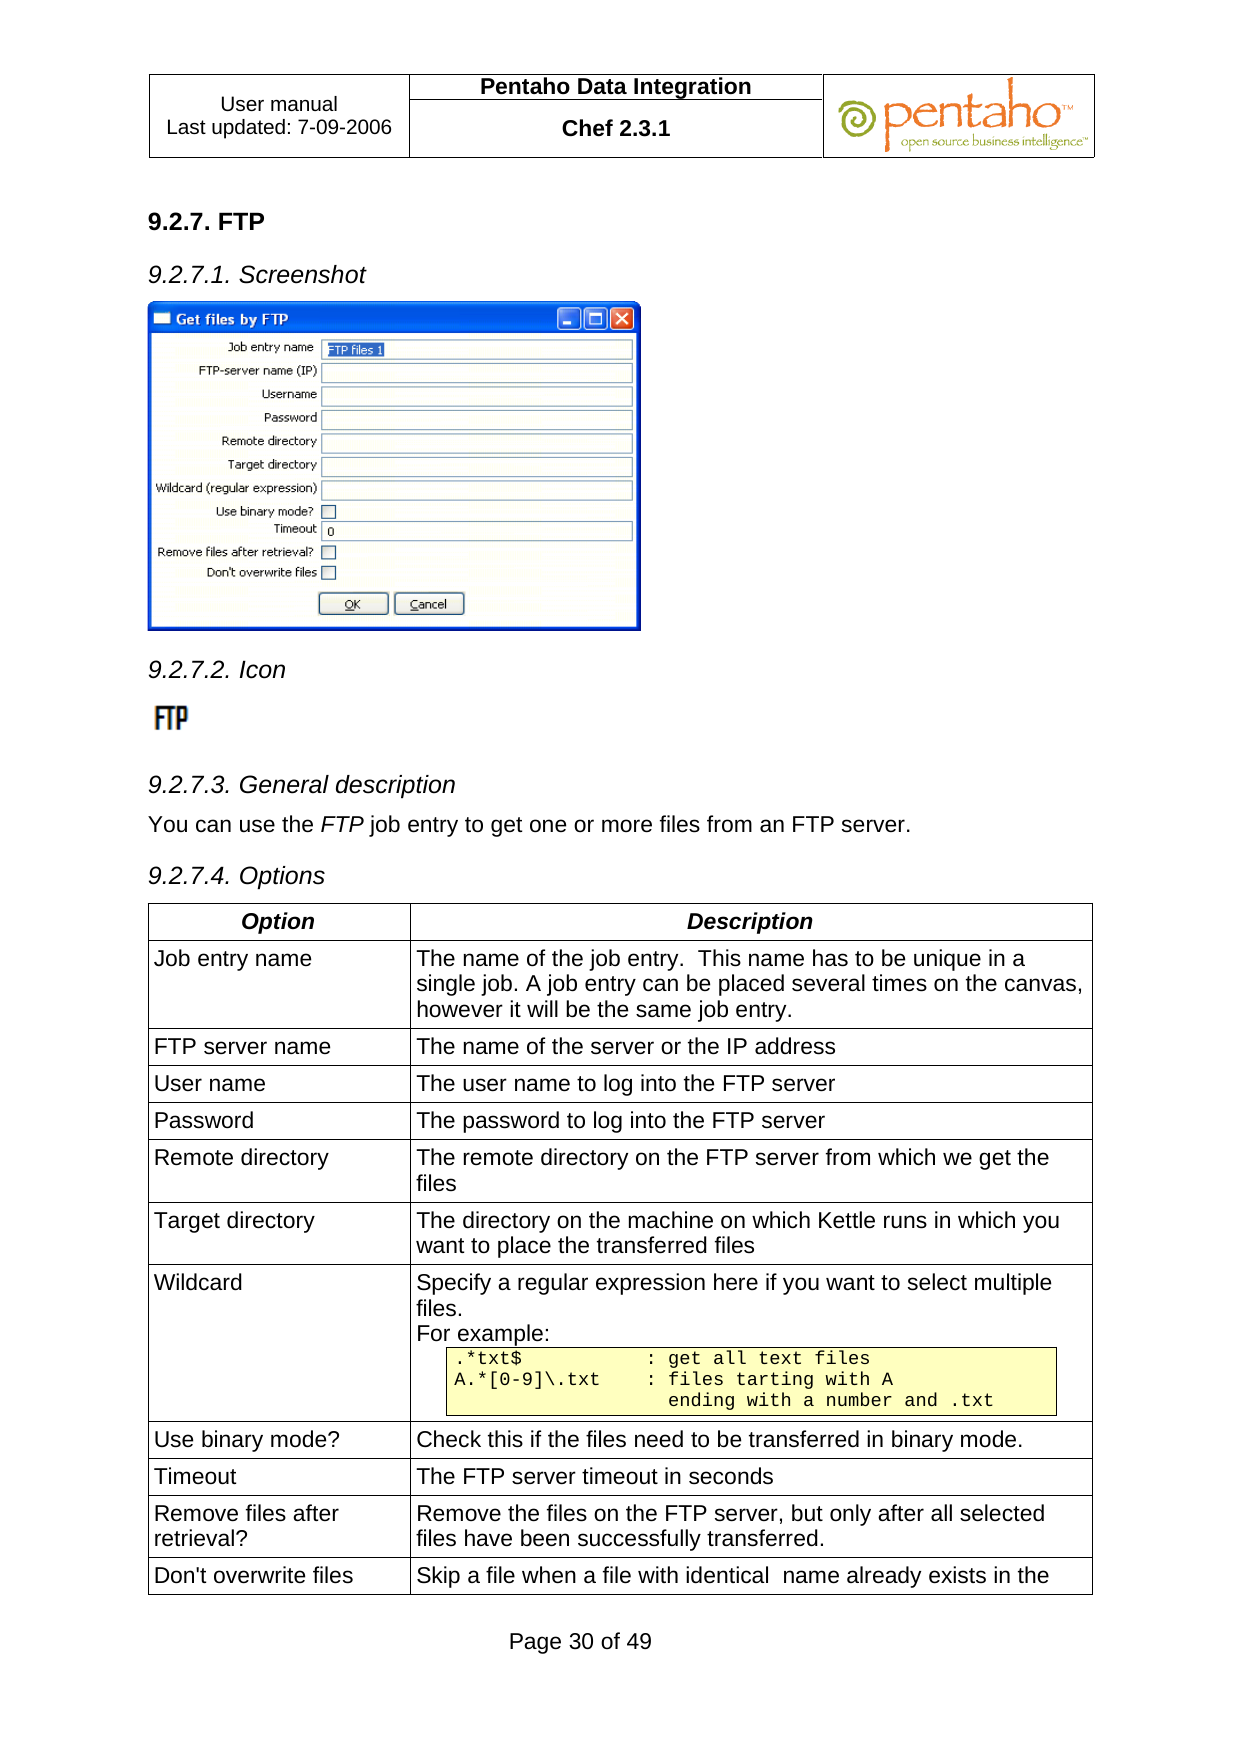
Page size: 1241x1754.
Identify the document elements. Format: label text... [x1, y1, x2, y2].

table_cell Don't overwrite files [149, 1558, 410, 1594]
table_cell Remove files after retrieval? [149, 1496, 410, 1557]
table_cell The name of the server or the IP address [411, 1029, 1092, 1065]
table_cell FTP server name [149, 1029, 410, 1065]
table_cell Wildcard [149, 1265, 410, 1421]
table_cell Target directory [149, 1203, 410, 1264]
picture [147, 696, 198, 746]
table_header Description [411, 904, 1092, 940]
table_cell Skip a file when a file with identical name already exists in the [411, 1558, 1092, 1594]
table_cell Check this if the files need to be transferred in binary mode. [411, 1422, 1092, 1458]
table_cell The name of the job entry. This name has to be unique in a single job. A job entry can be placed several times on the canvas, however it will be the same job entry. [411, 941, 1092, 1028]
subtitle Icon [148, 656, 1092, 683]
subtitle Options [148, 862, 1092, 890]
table_cell User name [149, 1066, 410, 1102]
table_cell The password to log into the FTP server [411, 1103, 1092, 1139]
table_cell Password [149, 1103, 410, 1139]
table_cell The user name to log into the FTP server [411, 1066, 1092, 1102]
subtitle Screenshot [148, 261, 1092, 289]
table_cell Specify a regular expression here if you want to select multiple files. For example: .*txt$ : get all text files A.*[0-9]\.txt : files tarting with A ending with a number and .txt [411, 1265, 1092, 1421]
text You can use the FTP job entry to get one or more files from an FTP server. [148, 812, 1092, 837]
table_cell The FTP server timeout in seconds [411, 1459, 1092, 1495]
subtitle General description [148, 771, 1092, 799]
table_cell Use binary mode? [149, 1422, 410, 1458]
table_cell Timeout [149, 1459, 410, 1495]
table_cell The remote directory on the FTP server from which we get the files [411, 1140, 1092, 1202]
table_cell Job entry name [149, 941, 410, 1028]
table_cell Remove the files on the FTP server, but only after all selected files have been successfully transferred. [411, 1496, 1092, 1557]
table_cell The directory on the machine on which Kettle runs in which you want to place the transferred files [411, 1203, 1092, 1264]
table_header Option [149, 904, 410, 940]
table_cell Remote directory [149, 1140, 410, 1202]
picture [147, 301, 641, 631]
subtitle FTP [148, 208, 1092, 236]
